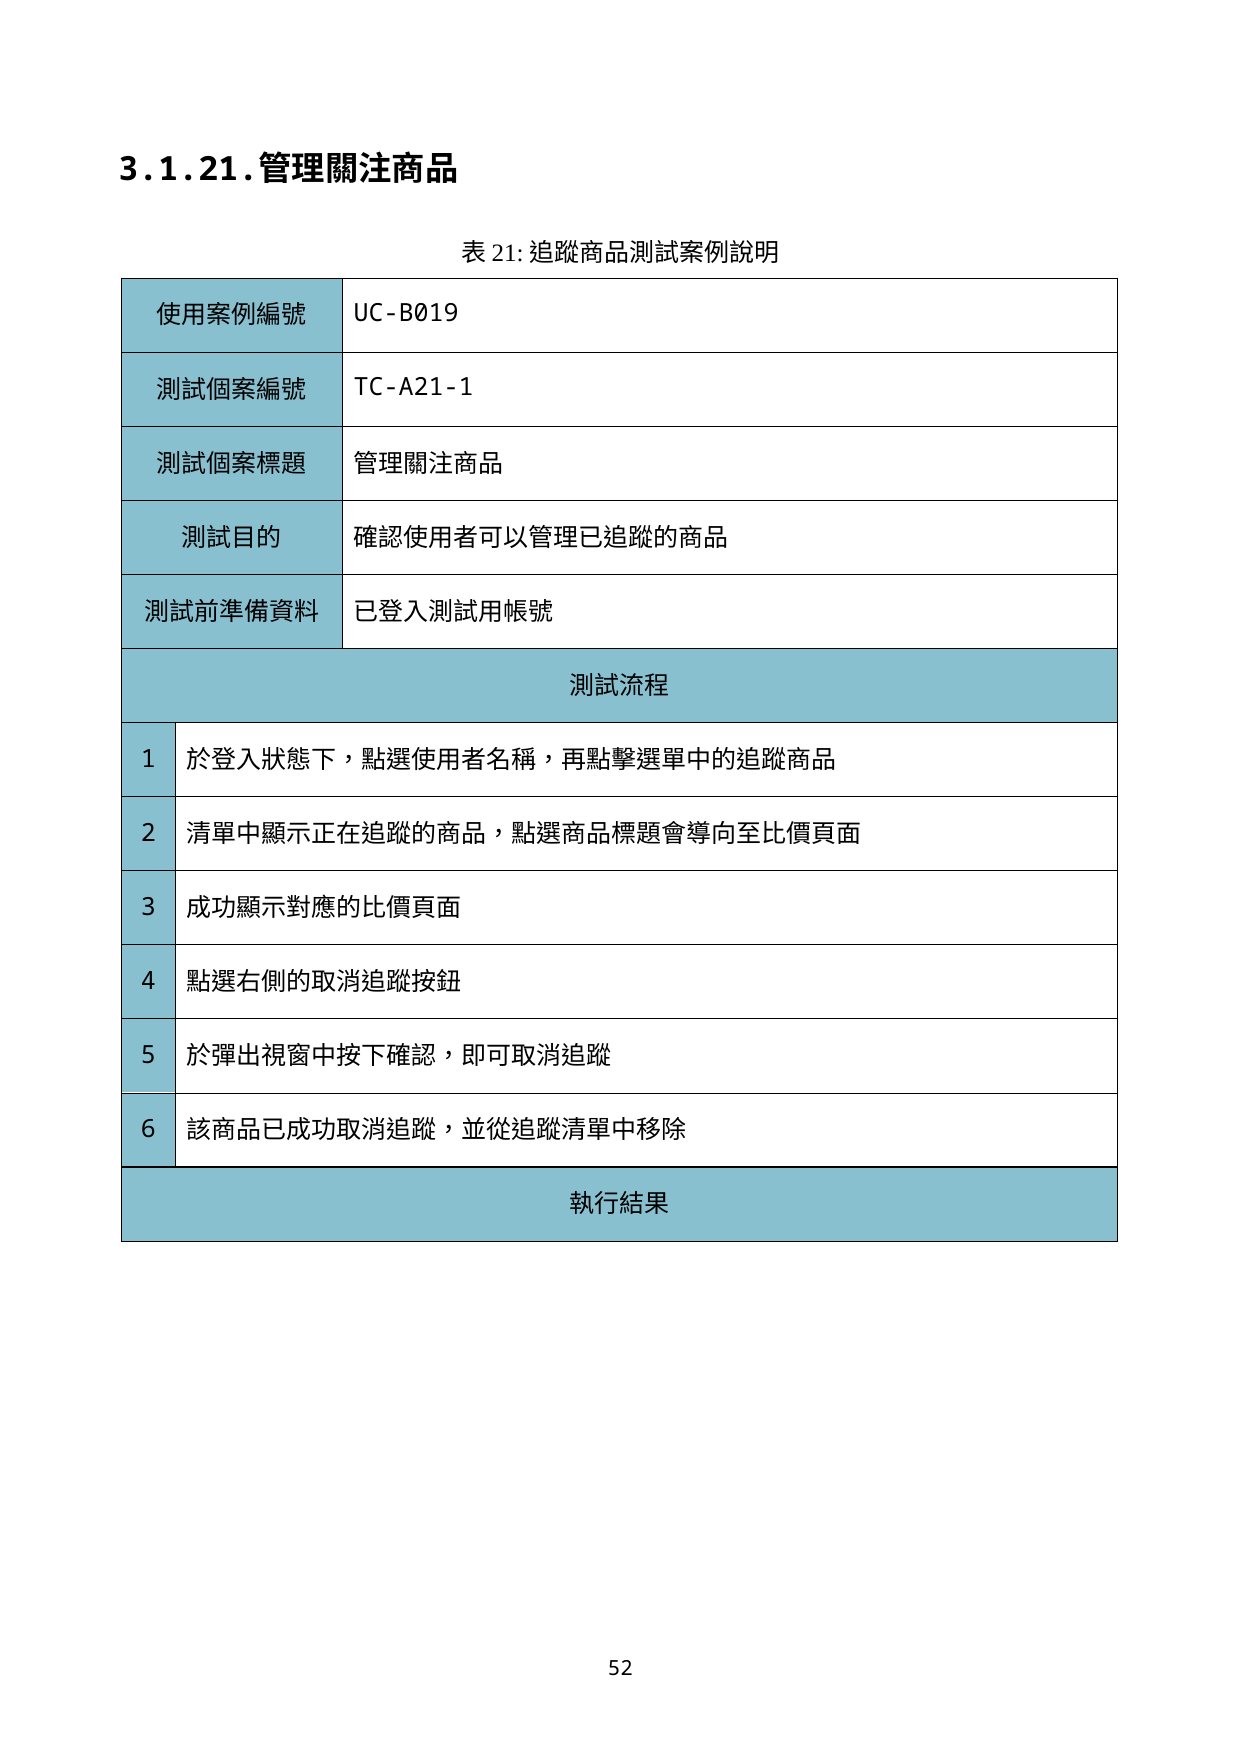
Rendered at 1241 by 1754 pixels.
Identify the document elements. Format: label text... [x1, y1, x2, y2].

table_cell 已登入測試用帳號 [343, 575, 1117, 648]
table_cell 測試目的 [122, 501, 342, 574]
table_cell 執行結果 [122, 1168, 1117, 1241]
table_cell 3 [122, 871, 175, 944]
table_cell 測試前準備資料 [122, 575, 342, 648]
table_cell 測試個案編號 [122, 353, 342, 426]
table_cell 於登入狀態下，點選使用者名稱，再點擊選單中的追蹤商品 [176, 723, 1117, 796]
table_cell 成功顯示對應的比價頁面 [176, 871, 1117, 944]
table_cell 清單中顯示正在追蹤的商品，點選商品標題會導向至比價頁面 [176, 797, 1117, 870]
table_cell 管理關注商品 [343, 427, 1117, 500]
table_cell 4 [122, 945, 175, 1018]
table_cell 1 [122, 723, 175, 796]
table_cell 確認使用者可以管理已追蹤的商品 [343, 501, 1117, 574]
table_cell 測試流程 [122, 649, 1117, 722]
subtitle 3.1.21.管理關注商品 [118, 142, 1122, 190]
table_cell 測試個案標題 [122, 427, 342, 500]
text 表 21: 追蹤商品測試案例說明 [118, 233, 1122, 269]
table_header UC-B019 [343, 279, 1117, 352]
table_cell 2 [122, 797, 175, 870]
table_cell 6 [122, 1094, 175, 1166]
table_cell TC-A21-1 [343, 353, 1117, 426]
table_cell 該商品已成功取消追蹤，並從追蹤清單中移除 [176, 1094, 1117, 1166]
table_cell 點選右側的取消追蹤按鈕 [176, 945, 1117, 1018]
table_header 使用案例編號 [122, 279, 342, 352]
table_cell 於彈出視窗中按下確認，即可取消追蹤 [176, 1019, 1117, 1092]
table_cell 5 [122, 1019, 175, 1092]
